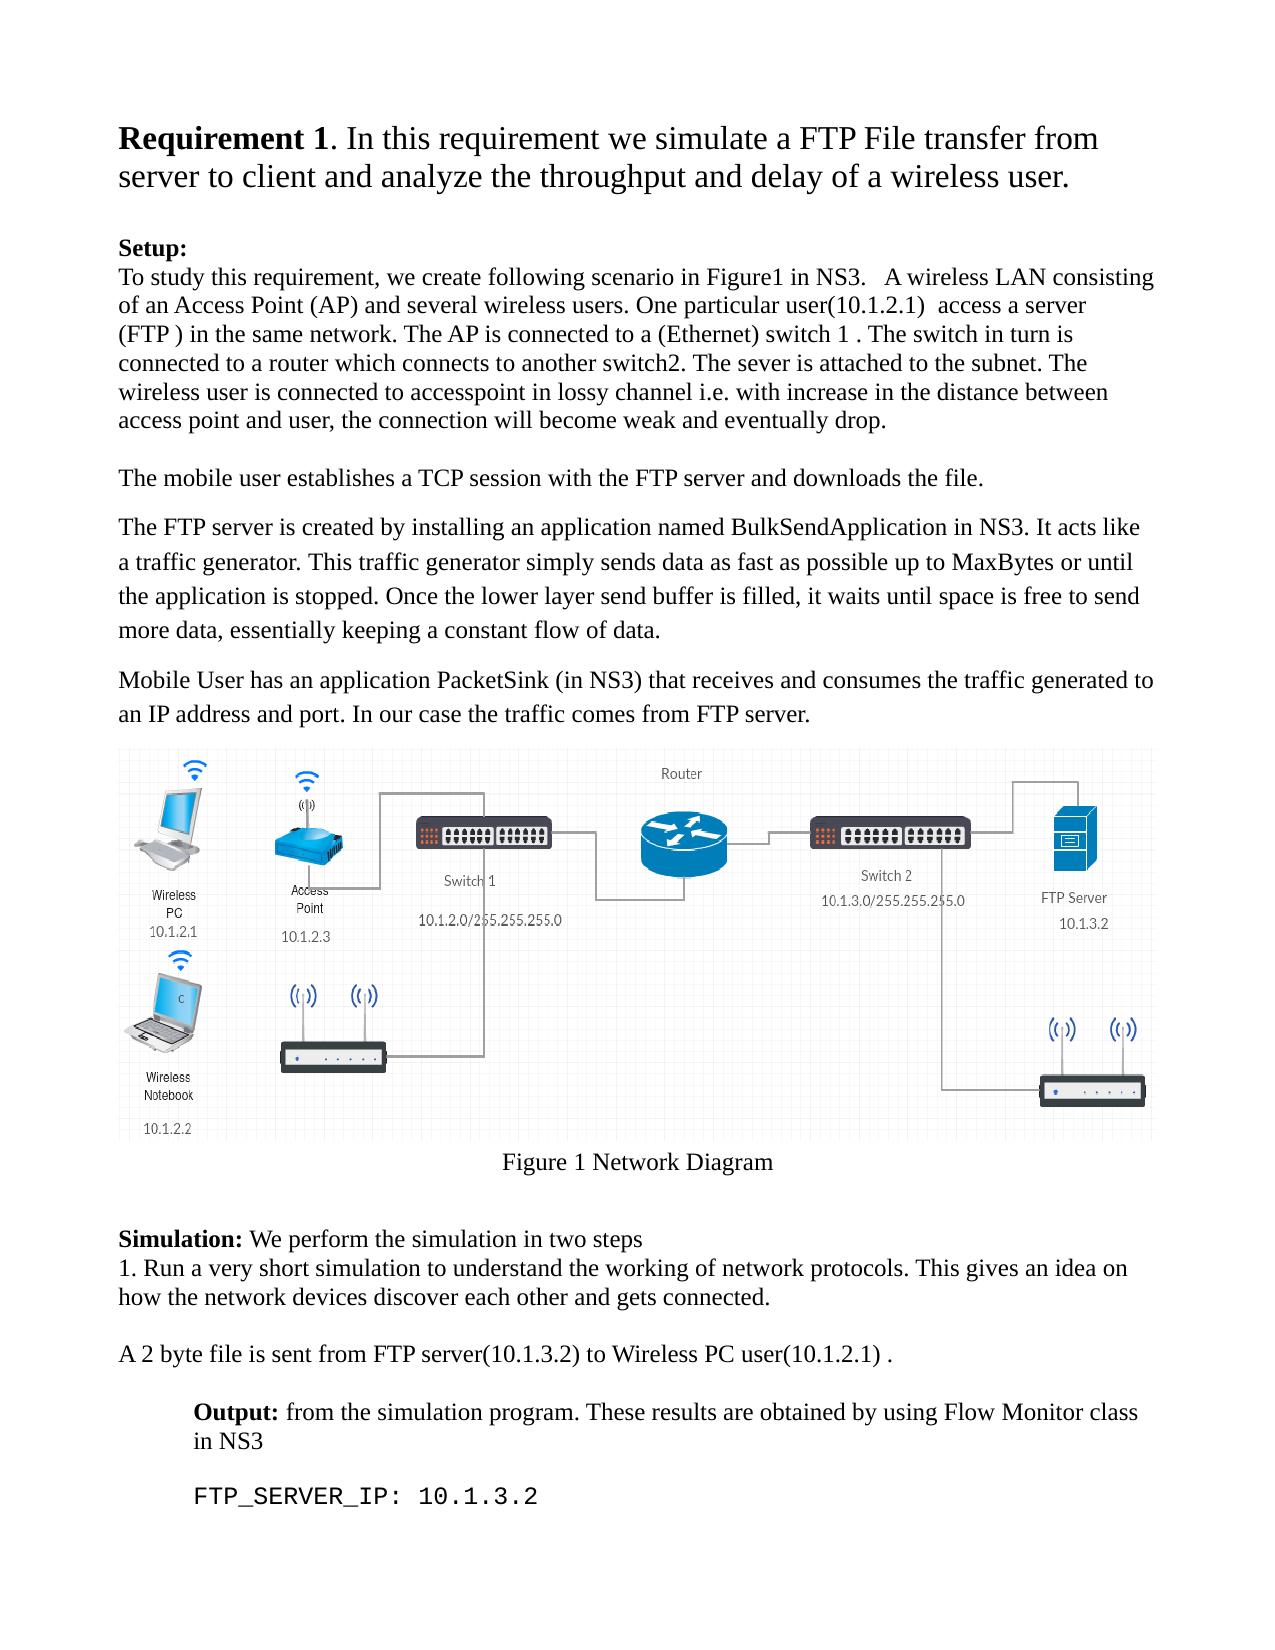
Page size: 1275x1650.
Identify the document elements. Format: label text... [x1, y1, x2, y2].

text Mobile User has an application PacketSink (in NS3) that receives and consumes the traffic generated to an IP address and port. In our case the traffic comes from FTP server. [118, 665, 1157, 728]
text Requirement 1. In this requirement we simulate a FTP File transfer from server to client and analyze the throughput and delay of a wireless user. [118, 118, 1157, 195]
text To study this requirement, we create following scenario in Figure1 in NS3. A wireless LAN consisting of an Access Point (AP) and several wireless users. One particular user(10.1.2.1) access a server (FTP ) in the same network. The AP is connected to a (Ethernet) switch 1 . The switch in turn is connected to a router which connects to another switch2. The sever is attached to the subnet. The wireless user is connected to accesspoint in lossy channel i.e. with increase in the distance between access point and user, the connection will become weak and eventually drop. [118, 262, 1157, 434]
text The mobile user establishes a TCP session with the FTP server and downloads the file. [118, 463, 1157, 492]
picture [118, 748, 1157, 1141]
text 1. Run a very short simulation to understand the working of network protocols. This gives an idea on how the network devices discover each other and gets connected. [118, 1253, 1157, 1311]
text A 2 byte file is sent from FTP server(10.1.3.2) to Wireless PC user(10.1.2.1) . [118, 1339, 1157, 1368]
text FTP_SERVER_IP: 10.1.3.2 [193, 1483, 1157, 1512]
text The FTP server is created by installing an application named BulkSendApplication in NS3. It acts like a traffic generator. This traffic generator simply sends data as fast as possible up to MaxBytes or until the application is stopped. Once the lower layer send buffer is filled, it waits until space is free to send more data, essentially keeping a constant flow of data. [118, 512, 1157, 644]
text Figure 1 Network Diagram [118, 1141, 1157, 1176]
text Output: from the simulation program. These results are obtained by using Flow Monitor class in NS3 [193, 1397, 1157, 1454]
text Simulation: We perform the simulation in two steps [118, 1224, 1157, 1253]
text Setup: [118, 233, 1157, 262]
